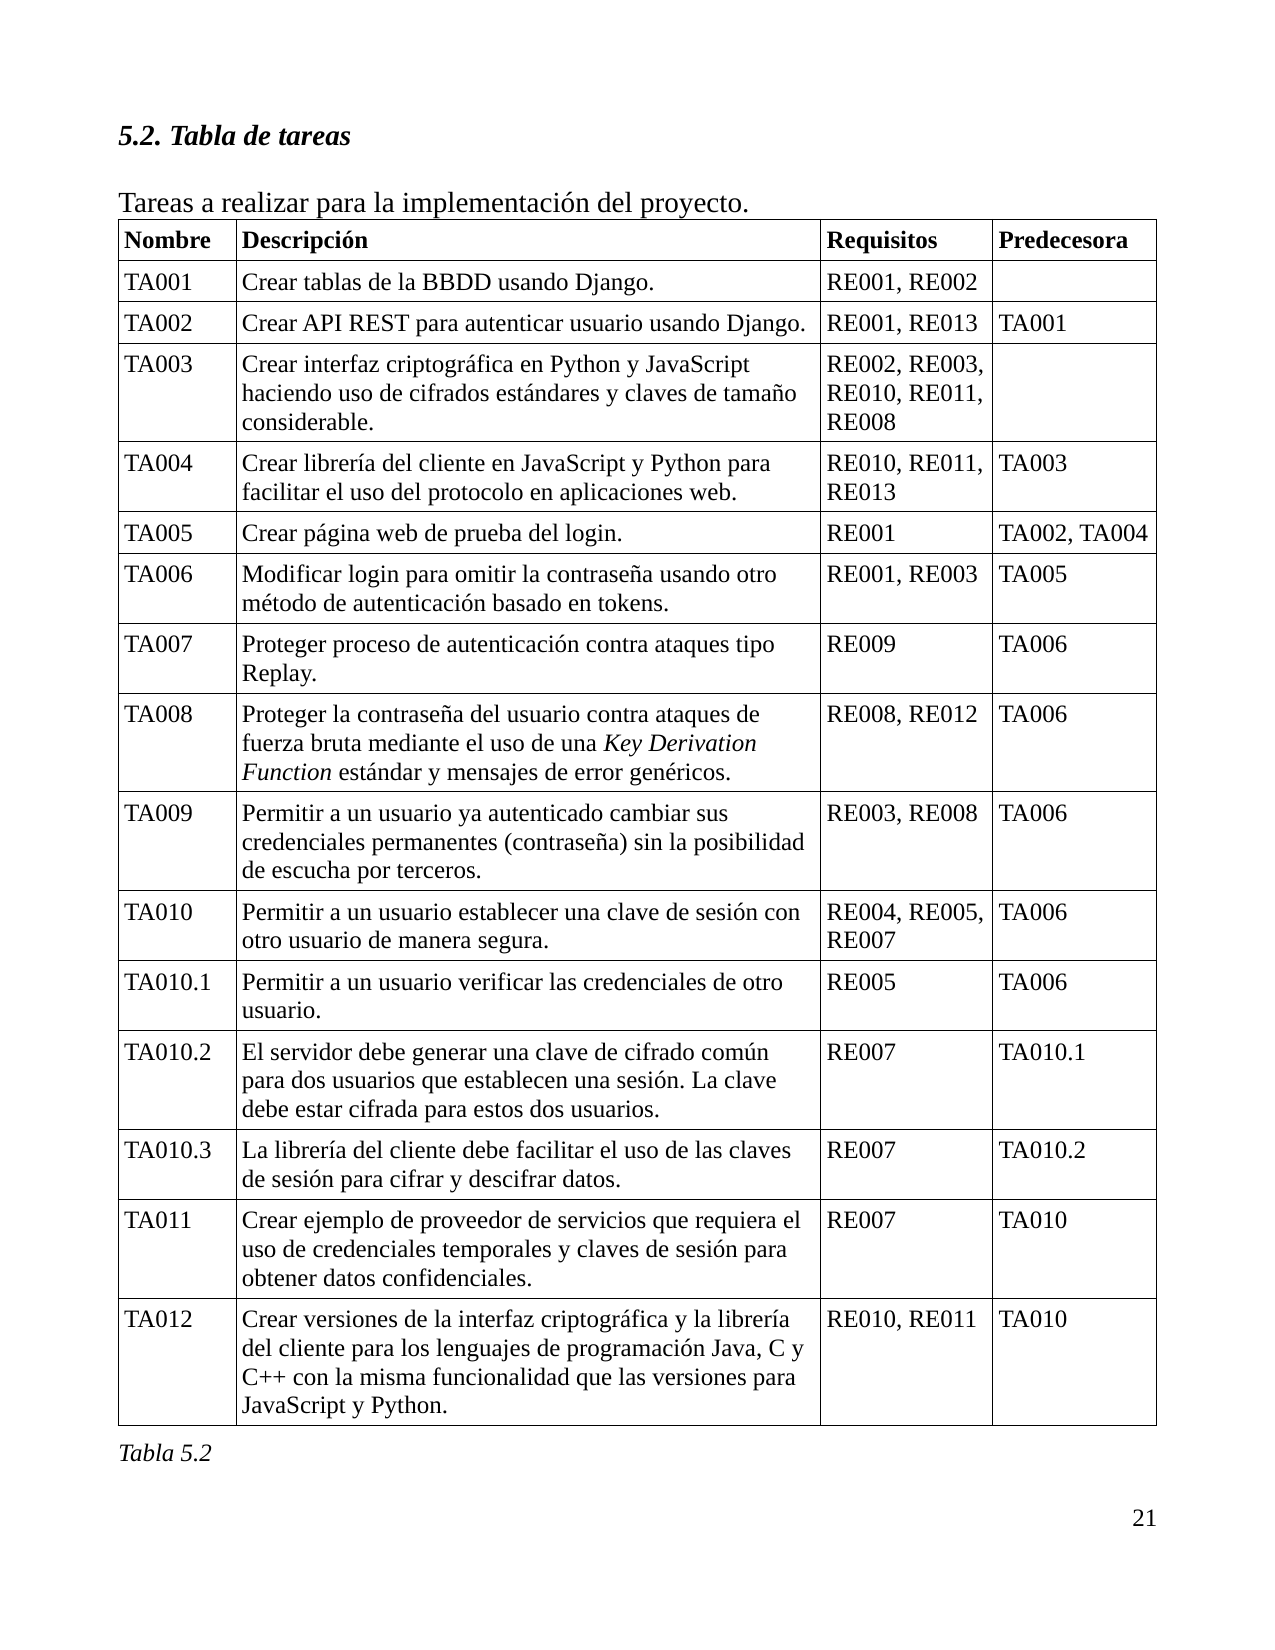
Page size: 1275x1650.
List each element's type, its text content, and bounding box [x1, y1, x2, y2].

table_header Nombre [119, 220, 236, 260]
table_cell TA006 [993, 624, 1156, 692]
text Tareas a realizar para la implementación del proyecto. [118, 185, 1157, 219]
table_cell TA003 [119, 344, 236, 441]
table_cell TA011 [119, 1200, 236, 1297]
table_cell RE001 [821, 512, 992, 552]
table_cell Permitir a un usuario verificar las credenciales de otro usuario. [237, 961, 820, 1030]
table_cell TA006 [993, 792, 1156, 890]
table_cell TA004 [119, 442, 236, 511]
table_cell Crear ejemplo de proveedor de servicios que requiera el uso de credenciales temporales y claves de sesión para obtener datos confidenciales. [237, 1200, 820, 1297]
table_cell Crear API REST para autenticar usuario usando Django. [237, 302, 820, 342]
table_cell Proteger proceso de autenticación contra ataques tipo Replay. [237, 624, 820, 692]
table_cell TA007 [119, 624, 236, 692]
table_cell TA010.2 [119, 1031, 236, 1129]
table_cell TA002, TA004 [993, 512, 1156, 552]
table_cell TA010 [993, 1200, 1156, 1297]
table_cell El servidor debe generar una clave de cifrado común para dos usuarios que establecen una sesión. La clave debe estar cifrada para estos dos usuarios. [237, 1031, 820, 1129]
table_cell RE004, RE005, RE007 [821, 891, 992, 960]
table_header Predecesora [993, 220, 1156, 260]
table_cell TA001 [119, 261, 236, 301]
table_cell TA009 [119, 792, 236, 890]
table_cell RE005 [821, 961, 992, 1030]
table_cell RE003, RE008 [821, 792, 992, 890]
table_cell TA010 [993, 1299, 1156, 1425]
table_cell RE001, RE002 [821, 261, 992, 301]
table_cell TA006 [993, 961, 1156, 1030]
table_cell [993, 344, 1156, 441]
table_cell Permitir a un usuario establecer una clave de sesión con otro usuario de manera segura. [237, 891, 820, 960]
text 5.2. Tabla de tareas [118, 118, 1157, 152]
table_cell TA010.1 [993, 1031, 1156, 1129]
table_cell Crear librería del cliente en JavaScript y Python para facilitar el uso del protocolo en aplicaciones web. [237, 442, 820, 511]
table_cell Crear tablas de la BBDD usando Django. [237, 261, 820, 301]
table_cell RE008, RE012 [821, 694, 992, 791]
table_cell TA006 [119, 554, 236, 622]
text Tabla 5.2 [118, 1438, 1157, 1467]
table_cell TA005 [993, 554, 1156, 622]
table_cell TA006 [993, 694, 1156, 791]
table_cell TA010 [119, 891, 236, 960]
table_cell RE010, RE011, RE013 [821, 442, 992, 511]
table_cell TA006 [993, 891, 1156, 960]
table_cell Modificar login para omitir la contraseña usando otro método de autenticación basado en tokens. [237, 554, 820, 622]
table_cell TA005 [119, 512, 236, 552]
table_cell RE007 [821, 1031, 992, 1129]
table_cell TA008 [119, 694, 236, 791]
table_cell TA010.1 [119, 961, 236, 1030]
table_cell RE010, RE011 [821, 1299, 992, 1425]
table_cell Crear página web de prueba del login. [237, 512, 820, 552]
table_cell RE001, RE003 [821, 554, 992, 622]
table_cell [993, 261, 1156, 301]
table_cell RE007 [821, 1200, 992, 1297]
table_cell TA001 [993, 302, 1156, 342]
table_cell La librería del cliente debe facilitar el uso de las claves de sesión para cifrar y descifrar datos. [237, 1130, 820, 1199]
table_cell Proteger la contraseña del usuario contra ataques de fuerza bruta mediante el uso de una Key Derivation Function estándar y mensajes de error genéricos. [237, 694, 820, 791]
table_cell RE009 [821, 624, 992, 692]
table_cell TA010.2 [993, 1130, 1156, 1199]
table_cell TA010.3 [119, 1130, 236, 1199]
table_cell TA012 [119, 1299, 236, 1425]
table_cell TA003 [993, 442, 1156, 511]
table_header Descripción [237, 220, 820, 260]
table_header Requisitos [821, 220, 992, 260]
table_cell Crear interfaz criptográfica en Python y JavaScript haciendo uso de cifrados estándares y claves de tamaño considerable. [237, 344, 820, 441]
table_cell RE001, RE013 [821, 302, 992, 342]
table_cell RE007 [821, 1130, 992, 1199]
table_cell Permitir a un usuario ya autenticado cambiar sus credenciales permanentes (contraseña) sin la posibilidad de escucha por terceros. [237, 792, 820, 890]
table_cell RE002, RE003, RE010, RE011, RE008 [821, 344, 992, 441]
table_cell TA002 [119, 302, 236, 342]
table_cell Crear versiones de la interfaz criptográfica y la librería del cliente para los lenguajes de programación Java, C y C++ con la misma funcionalidad que las versiones para JavaScript y Python. [237, 1299, 820, 1425]
